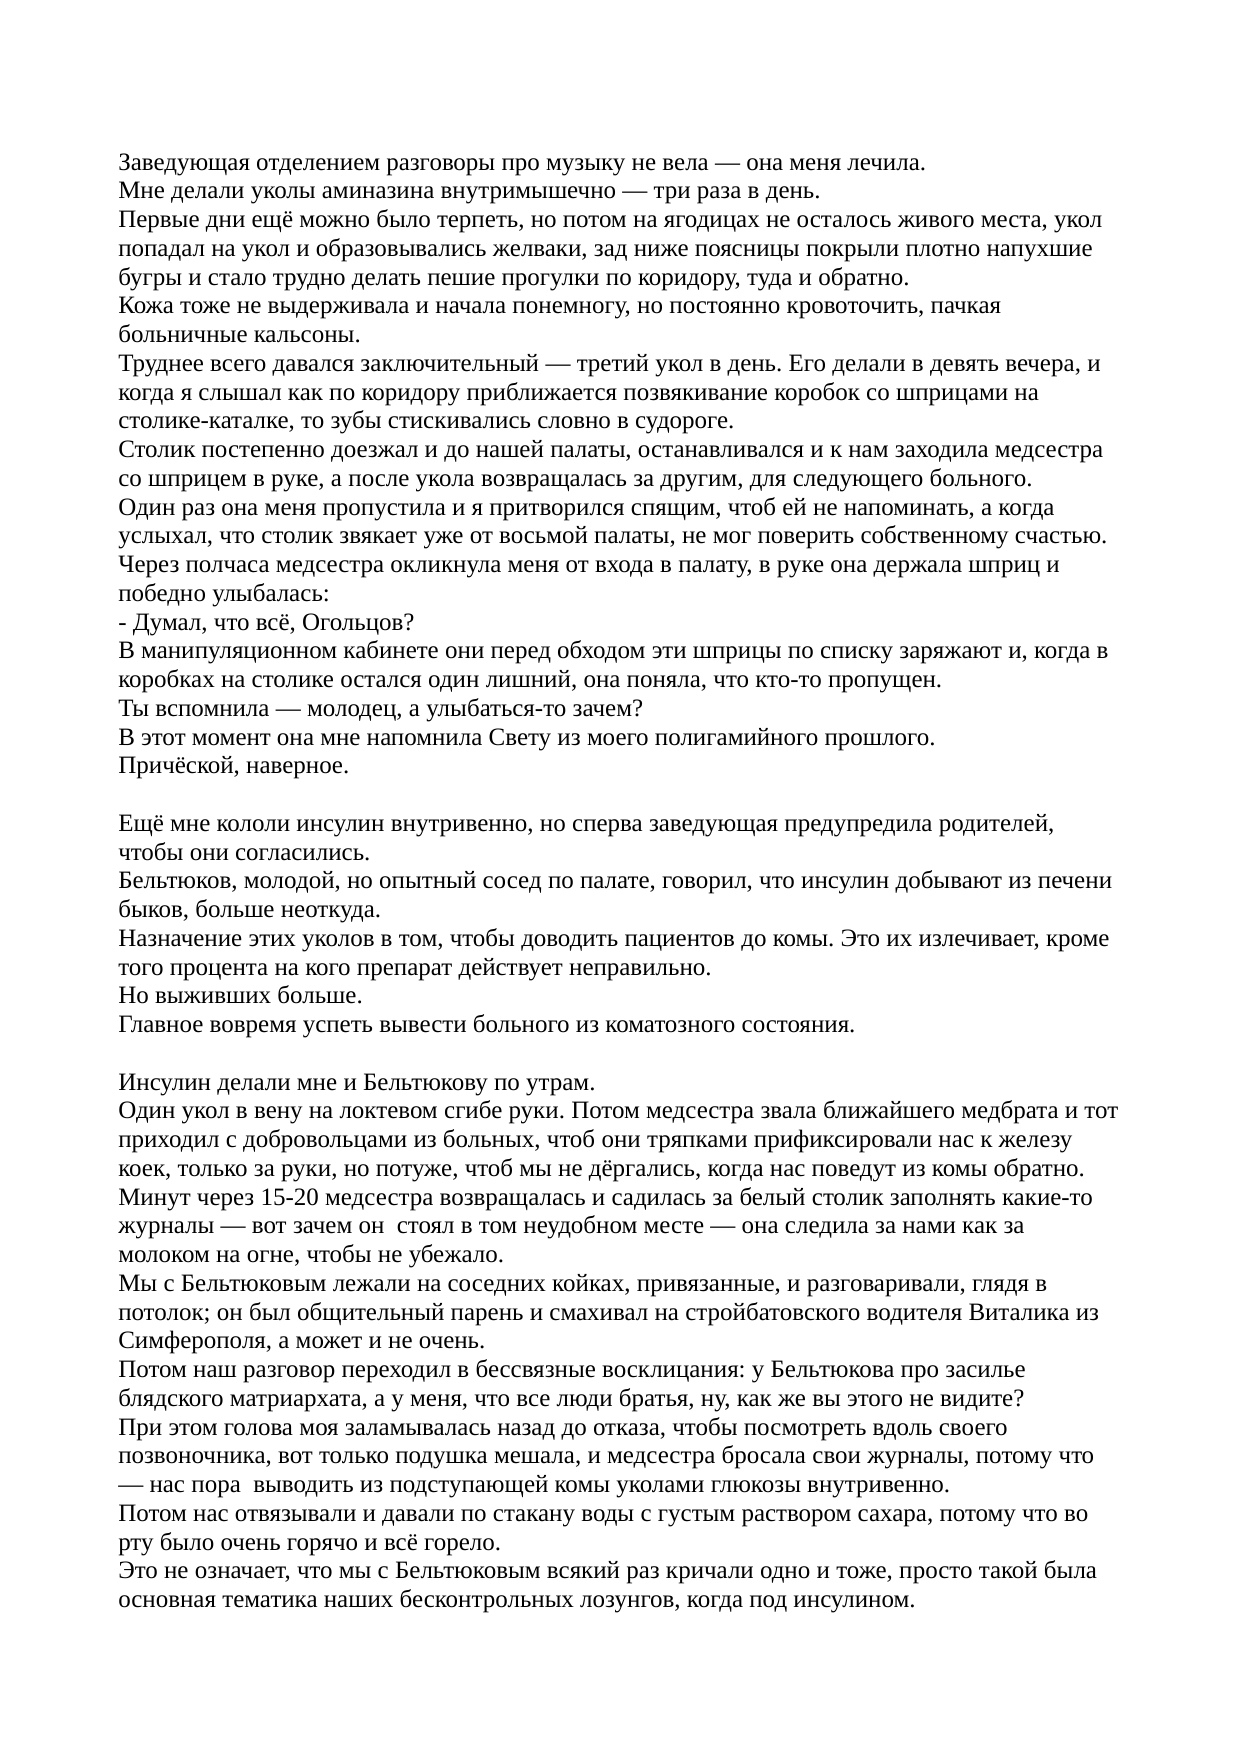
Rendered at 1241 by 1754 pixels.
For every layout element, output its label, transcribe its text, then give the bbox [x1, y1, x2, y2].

text Бельтюков, молодой, но опытный сосед по палате, говорил, что инсулин добывают из печени быков, больше неоткуда. [118, 866, 1122, 923]
text Ты вспомнила — молодец, а улыбаться-то зачем? [118, 693, 1122, 722]
text Мне делали уколы аминазина внутримышечно — три раза в день. [118, 176, 1122, 204]
text Минут через 15-20 медсестра возвращалась и садилась за белый столик заполнять какие-то журналы — вот зачем он стоял в том неудобном месте — она следила за нами как за молоком на огне, чтобы не убежало. [118, 1182, 1122, 1268]
text При этом голова моя заламывалась назад до отказа, чтобы посмотреть вдоль своего позвоночника, вот только подушка мешала, и медсестра бросала свои журналы, потому что — нас пора выводить из подступающей комы уколами глюкозы внутривенно. [118, 1412, 1122, 1498]
text Но выживших больше. [118, 981, 1122, 1009]
text Потом наш разговор переходил в бессвязные восклицания: у Бельтюкова про засилье блядского матриархата, а у меня, что все люди братья, ну, как же вы этого не видите? [118, 1354, 1122, 1412]
text Заведующая отделением разговоры про музыку не вела — она меня лечила. [118, 147, 1122, 176]
text Потом нас отвязывали и давали по стакану воды с густым раствором сахара, потому что во рту было очень горячо и всё горело. [118, 1498, 1122, 1556]
text В этот момент она мне напомнила Свету из моего полигамийного прошлого. [118, 722, 1122, 751]
text Первые дни ещё можно было терпеть, но потом на ягодицах не осталось живого места, укол попадал на укол и образовывались желваки, зад ниже поясницы покрыли плотно напухшие бугры и стало трудно делать пешие прогулки по коридору, туда и обратно. [118, 204, 1122, 291]
text Труднее всего давался заключительный — третий укол в день. Его делали в девять вечера, и когда я слышал как по коридору приближается позвякивание коробок со шприцами на столике-каталке, то зубы стискивались словно в судороге. [118, 348, 1122, 434]
text Главное вовремя успеть вывести больного из коматозного состояния. [118, 1009, 1122, 1038]
text Назначение этих уколов в том, чтобы доводить пациентов до комы. Это их излечивает, кроме того процента на кого препарат действует неправильно. [118, 923, 1122, 981]
text Один раз она меня пропустила и я притворился спящим, чтоб ей не напоминать, а когда услыхал, что столик звякает уже от восьмой палаты, не мог поверить собственному счастью. [118, 492, 1122, 549]
text Один укол в вену на локтевом сгибе руки. Потом медсестра звала ближайшего медбрата и тот приходил с добровольцами из больных, чтоб они тряпками прификсировали нас к железу коек, только за руки, но потуже, чтоб мы не дёргались, когда нас поведут из комы обратно. [118, 1096, 1122, 1182]
text Через полчаса медсестра окликнула меня от входа в палату, в руке она держала шприц и победно улыбалась: [118, 549, 1122, 607]
text Причёской, наверное. [118, 751, 1122, 779]
text Инсулин делали мне и Бельтюкову по утрам. [118, 1067, 1122, 1096]
text Столик постепенно доезжал и до нашей палаты, останавливался и к нам заходила медсестра со шприцем в руке, а после укола возвращалась за другим, для следующего больного. [118, 434, 1122, 492]
text Кожа тоже не выдерживала и начала понемногу, но постоянно кровоточить, пачкая больничные кальсоны. [118, 291, 1122, 348]
text Мы с Бельтюковым лежали на соседних койках, привязанные, и разговаривали, глядя в потолок; он был общительный парень и смахивал на стройбатовского водителя Виталика из Симферополя, а может и не очень. [118, 1268, 1122, 1354]
text В манипуляционном кабинете они перед обходом эти шприцы по списку заряжают и, когда в коробках на столике остался один лишний, она поняла, что кто-то пропущен. [118, 636, 1122, 693]
text Это не означает, что мы с Бельтюковым всякий раз кричали одно и тоже, просто такой была основная тематика наших бесконтрольных лозунгов, когда под инсулином. [118, 1556, 1122, 1613]
text - Думал, что всё, Огольцов? [118, 607, 1122, 636]
text Ещё мне кололи инсулин внутривенно, но сперва заведующая предупредила родителей, чтобы они согласились. [118, 808, 1122, 866]
